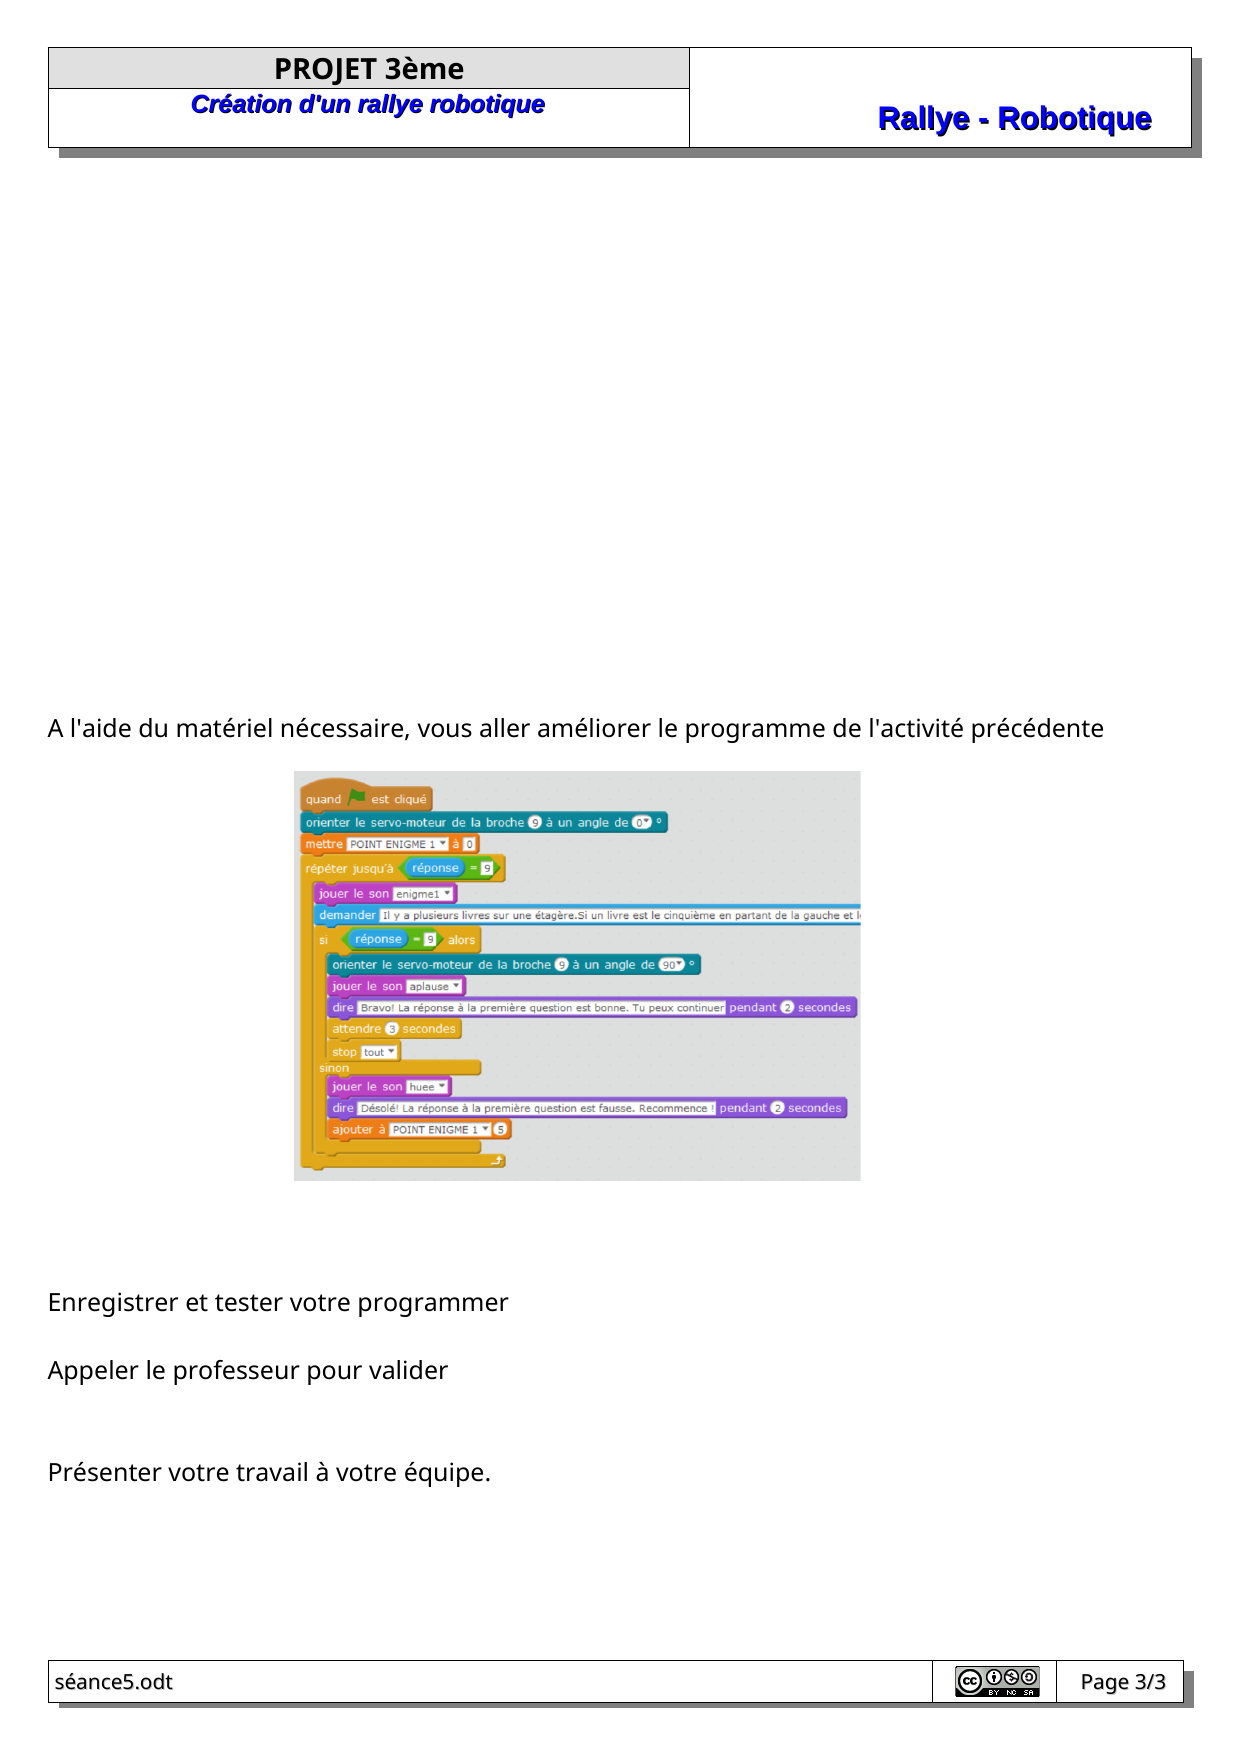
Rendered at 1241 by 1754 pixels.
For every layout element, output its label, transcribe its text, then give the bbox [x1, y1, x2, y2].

text A l'aide du matériel nécessaire, vous aller améliorer le programme de l'activité précédente [47, 711, 1193, 745]
text Enregistrer et tester votre programmer [47, 1285, 1193, 1319]
text Présenter votre travail à votre équipe. [47, 1455, 1193, 1489]
picture [955, 1666, 1040, 1697]
text Appeler le professeur pour valider [47, 1353, 1193, 1387]
picture [293, 771, 861, 1181]
